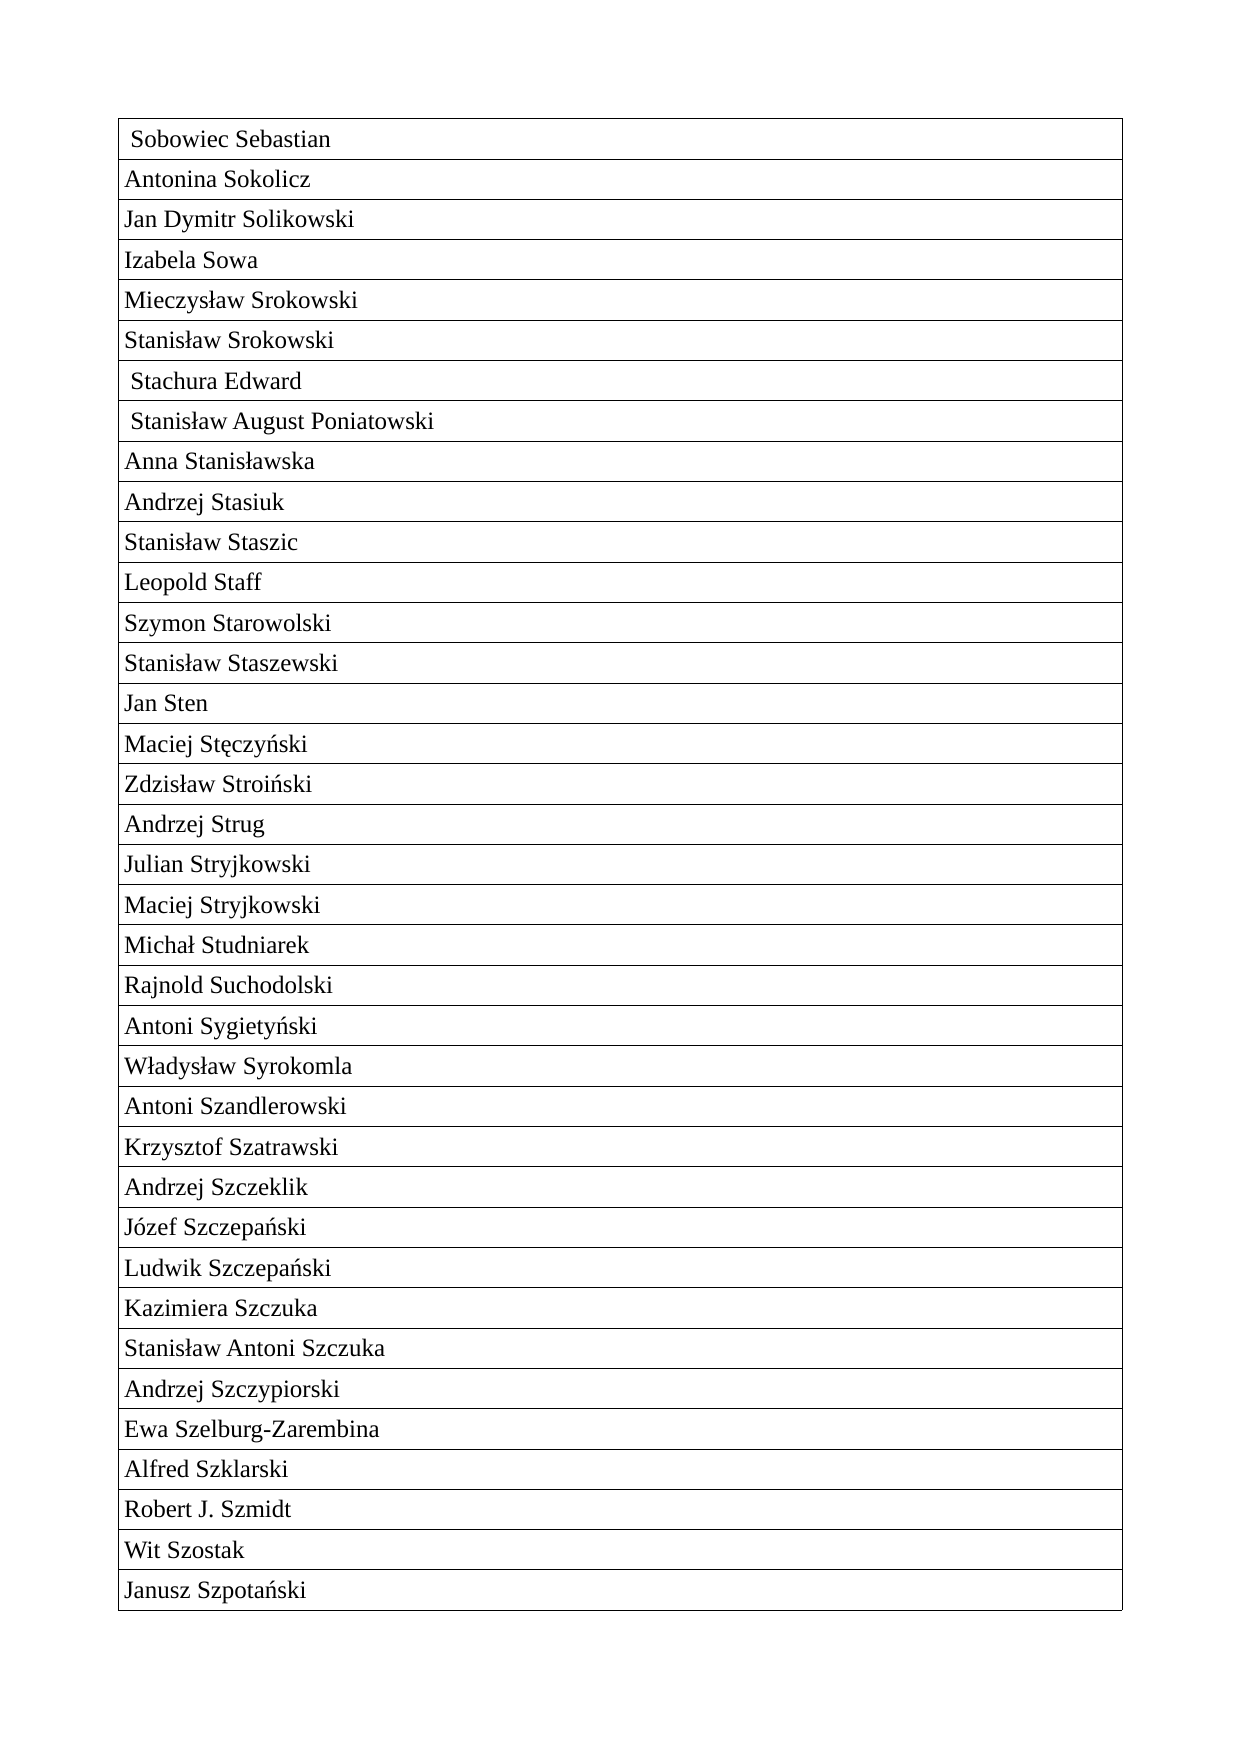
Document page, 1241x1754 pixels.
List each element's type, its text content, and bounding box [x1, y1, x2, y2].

table_cell Izabela Sowa [119, 240, 620, 279]
table_cell [620, 522, 1122, 562]
table_cell Sobowiec Sebastian [119, 119, 620, 158]
table_cell [620, 1167, 1122, 1207]
table_cell [620, 1369, 1122, 1408]
table_cell [620, 1490, 1122, 1529]
table_cell [620, 643, 1122, 682]
table_cell Ewa Szelburg-Zarembina [119, 1409, 620, 1448]
table_cell Julian Stryjkowski [119, 845, 620, 884]
table_cell [620, 1248, 1122, 1287]
table_cell Stanisław Staszic [119, 522, 620, 562]
table_cell [620, 1127, 1122, 1166]
table_cell Kazimiera Szczuka [119, 1288, 620, 1327]
table_cell Jan Dymitr Solikowski [119, 200, 620, 239]
table_cell [620, 1208, 1122, 1247]
table_cell Antonina Sokolicz [119, 160, 620, 199]
table_cell [620, 1087, 1122, 1126]
table_cell [620, 1450, 1122, 1489]
table_cell Józef Szczepański [119, 1208, 620, 1247]
table_cell [620, 1006, 1122, 1045]
table_cell [620, 1288, 1122, 1327]
table_cell [620, 1570, 1122, 1610]
table_cell [620, 361, 1122, 400]
table_cell Stanisław Staszewski [119, 643, 620, 682]
table_cell Andrzej Stasiuk [119, 482, 620, 521]
table_cell Jan Sten [119, 684, 620, 723]
table_cell Michał Studniarek [119, 925, 620, 965]
table_cell Andrzej Szczeklik [119, 1167, 620, 1207]
table_cell [620, 1530, 1122, 1569]
table_cell [620, 966, 1122, 1005]
table_cell [620, 845, 1122, 884]
table_cell Janusz Szpotański [119, 1570, 620, 1610]
table_cell [620, 160, 1122, 199]
table_cell Zdzisław Stroiński [119, 764, 620, 803]
table_cell [620, 885, 1122, 924]
table_cell [620, 442, 1122, 481]
table_cell [620, 280, 1122, 320]
table_cell Maciej Stęczyński [119, 724, 620, 763]
table_cell [620, 724, 1122, 763]
table_cell [620, 603, 1122, 642]
table_cell Stanisław Antoni Szczuka [119, 1329, 620, 1368]
table_cell Krzysztof Szatrawski [119, 1127, 620, 1166]
table_cell Stanisław Srokowski [119, 321, 620, 360]
table_cell Andrzej Szczypiorski [119, 1369, 620, 1408]
table_cell Stanisław August Poniatowski [119, 401, 620, 441]
table_cell Ludwik Szczepański [119, 1248, 620, 1287]
table_cell Alfred Szklarski [119, 1450, 620, 1489]
table_cell Anna Stanisławska [119, 442, 620, 481]
table_cell [620, 401, 1122, 441]
table_cell [620, 684, 1122, 723]
table_cell Mieczysław Srokowski [119, 280, 620, 320]
table_cell Leopold Staff [119, 563, 620, 602]
table_cell [620, 240, 1122, 279]
table_cell Antoni Sygietyński [119, 1006, 620, 1045]
table_cell [620, 482, 1122, 521]
table_cell Wit Szostak [119, 1530, 620, 1569]
table_cell [620, 925, 1122, 965]
table_cell Antoni Szandlerowski [119, 1087, 620, 1126]
table_cell [620, 1046, 1122, 1086]
table_cell [620, 764, 1122, 803]
table_cell [620, 200, 1122, 239]
table_cell Władysław Syrokomla [119, 1046, 620, 1086]
table_cell Szymon Starowolski [119, 603, 620, 642]
table_cell [620, 119, 1122, 158]
table_cell Rajnold Suchodolski [119, 966, 620, 1005]
table_cell [620, 563, 1122, 602]
table_cell Maciej Stryjkowski [119, 885, 620, 924]
table_cell Stachura Edward [119, 361, 620, 400]
table_cell Robert J. Szmidt [119, 1490, 620, 1529]
table_cell [620, 805, 1122, 844]
table_cell [620, 1409, 1122, 1448]
table_cell Andrzej Strug [119, 805, 620, 844]
table_cell [620, 1329, 1122, 1368]
table_cell [620, 321, 1122, 360]
